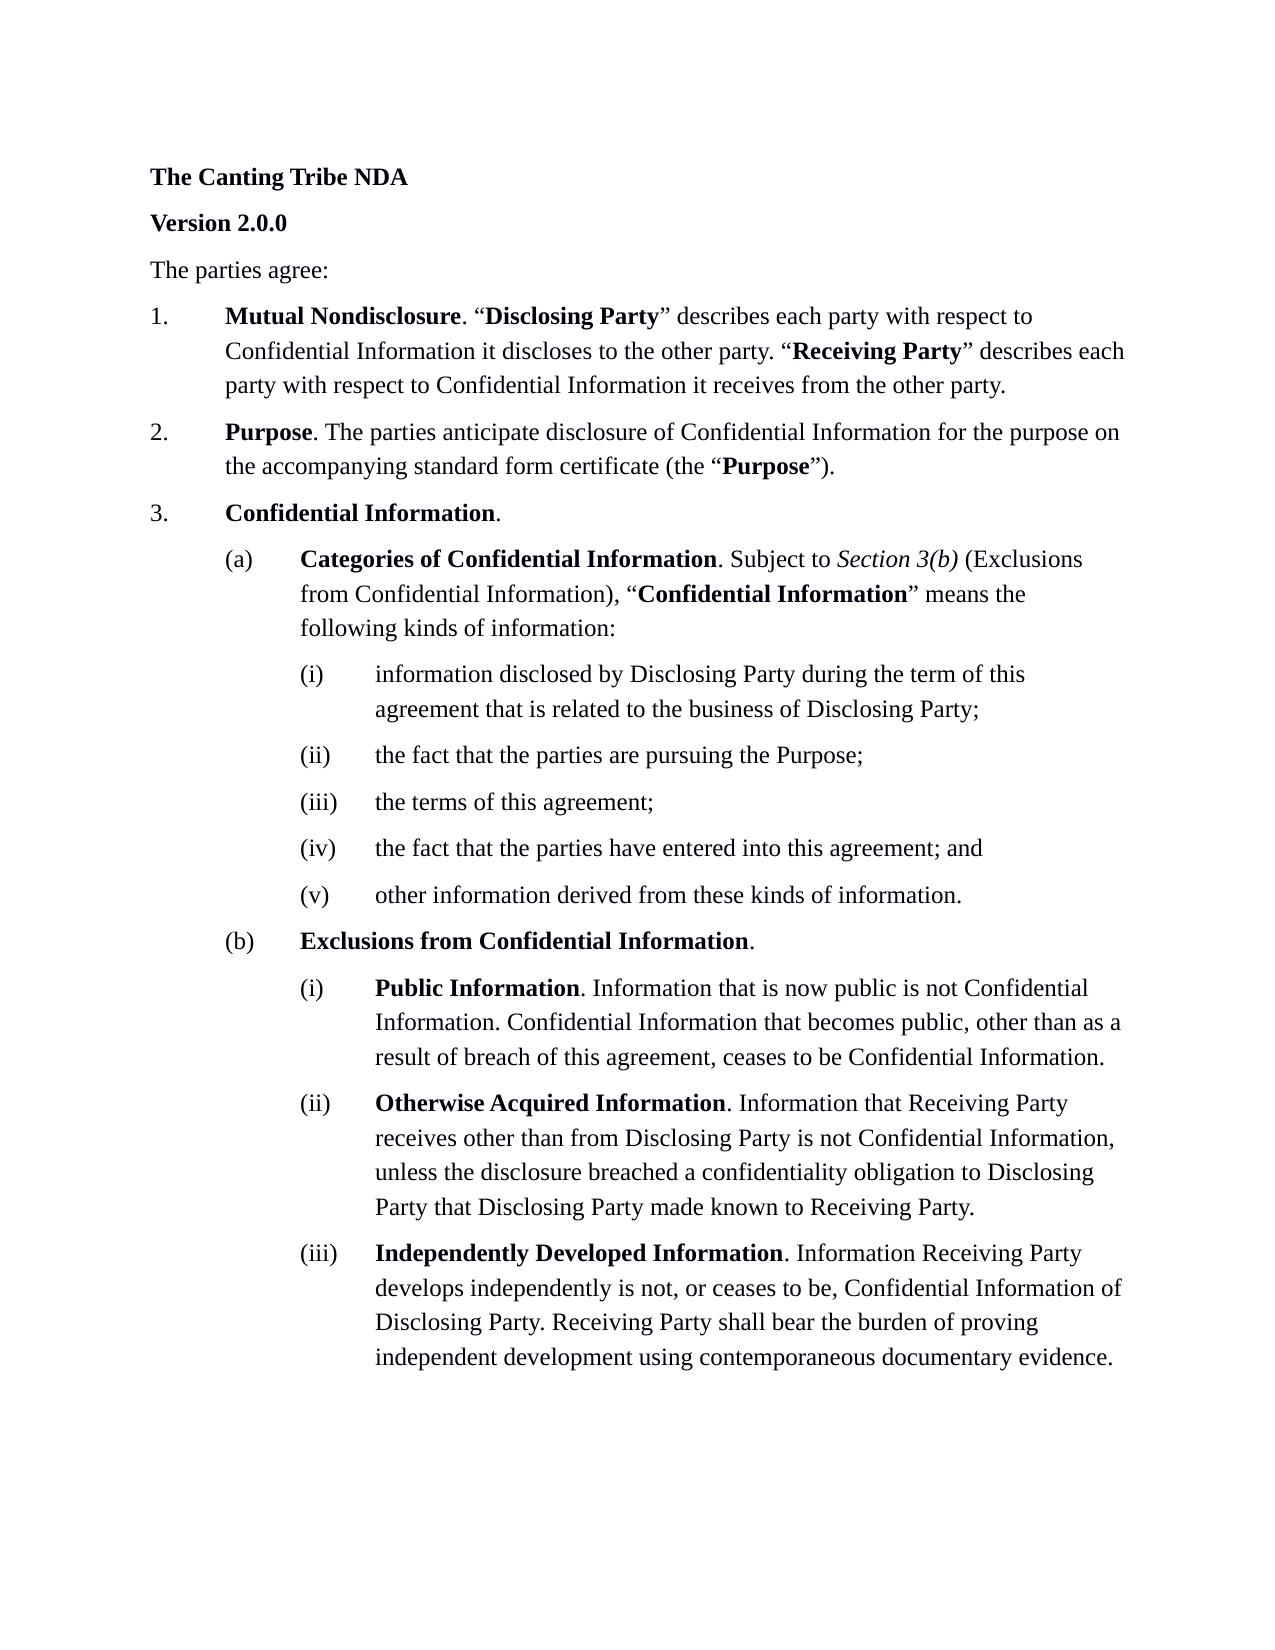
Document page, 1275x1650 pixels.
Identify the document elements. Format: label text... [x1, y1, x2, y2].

text Version 2.0.0 [150, 208, 1125, 237]
text 1. Mutual Nondisclosure. “Disclosing Party” describes each party with respect to Confidential Information it discloses to the other party. “Receiving Party” describes each party with respect to Confidential Information it receives from the other party. [150, 301, 1125, 399]
text (i) Public Information. Information that is now public is not Confidential Information. Confidential Information that becomes public, other than as a result of breach of this agreement, ceases to be Confidential Information. [300, 973, 1125, 1071]
text (ii) the fact that the parties are pursuing the Purpose; [300, 741, 1125, 769]
text 2. Purpose. The parties anticipate disclosure of Confidential Information for the purpose on the accompanying standard form certificate (the “Purpose”). [150, 417, 1125, 480]
text (v) other information derived from these kinds of information. [300, 880, 1125, 909]
text (iii) the terms of this agreement; [300, 787, 1125, 816]
text (b) Exclusions from Confidential Information. [225, 926, 1125, 955]
text (a) Categories of Confidential Information. Subject to Section 3(b) (Exclusions from Confidential Information), “Confidential Information” means the following kinds of information: [225, 544, 1125, 642]
text The Canting Tribe NDA [150, 162, 1125, 191]
text 3. Confidential Information. [150, 498, 1125, 526]
text (iii) Independently Developed Information. Information Receiving Party develops independently is not, or ceases to be, Confidential Information of Disclosing Party. Receiving Party shall bear the burden of proving independent development using contemporaneous documentary evidence. [300, 1238, 1125, 1370]
text (iv) the fact that the parties have entered into this agreement; and [300, 833, 1125, 862]
text (ii) Otherwise Acquired Information. Information that Receiving Party receives other than from Disclosing Party is not Confidential Information, unless the disclosure breached a confidentiality obligation to Disclosing Party that Disclosing Party made known to Receiving Party. [300, 1088, 1125, 1220]
text The parties agree: [150, 255, 1125, 284]
text (i) information disclosed by Disclosing Party during the term of this agreement that is related to the business of Disclosing Party; [300, 659, 1125, 723]
